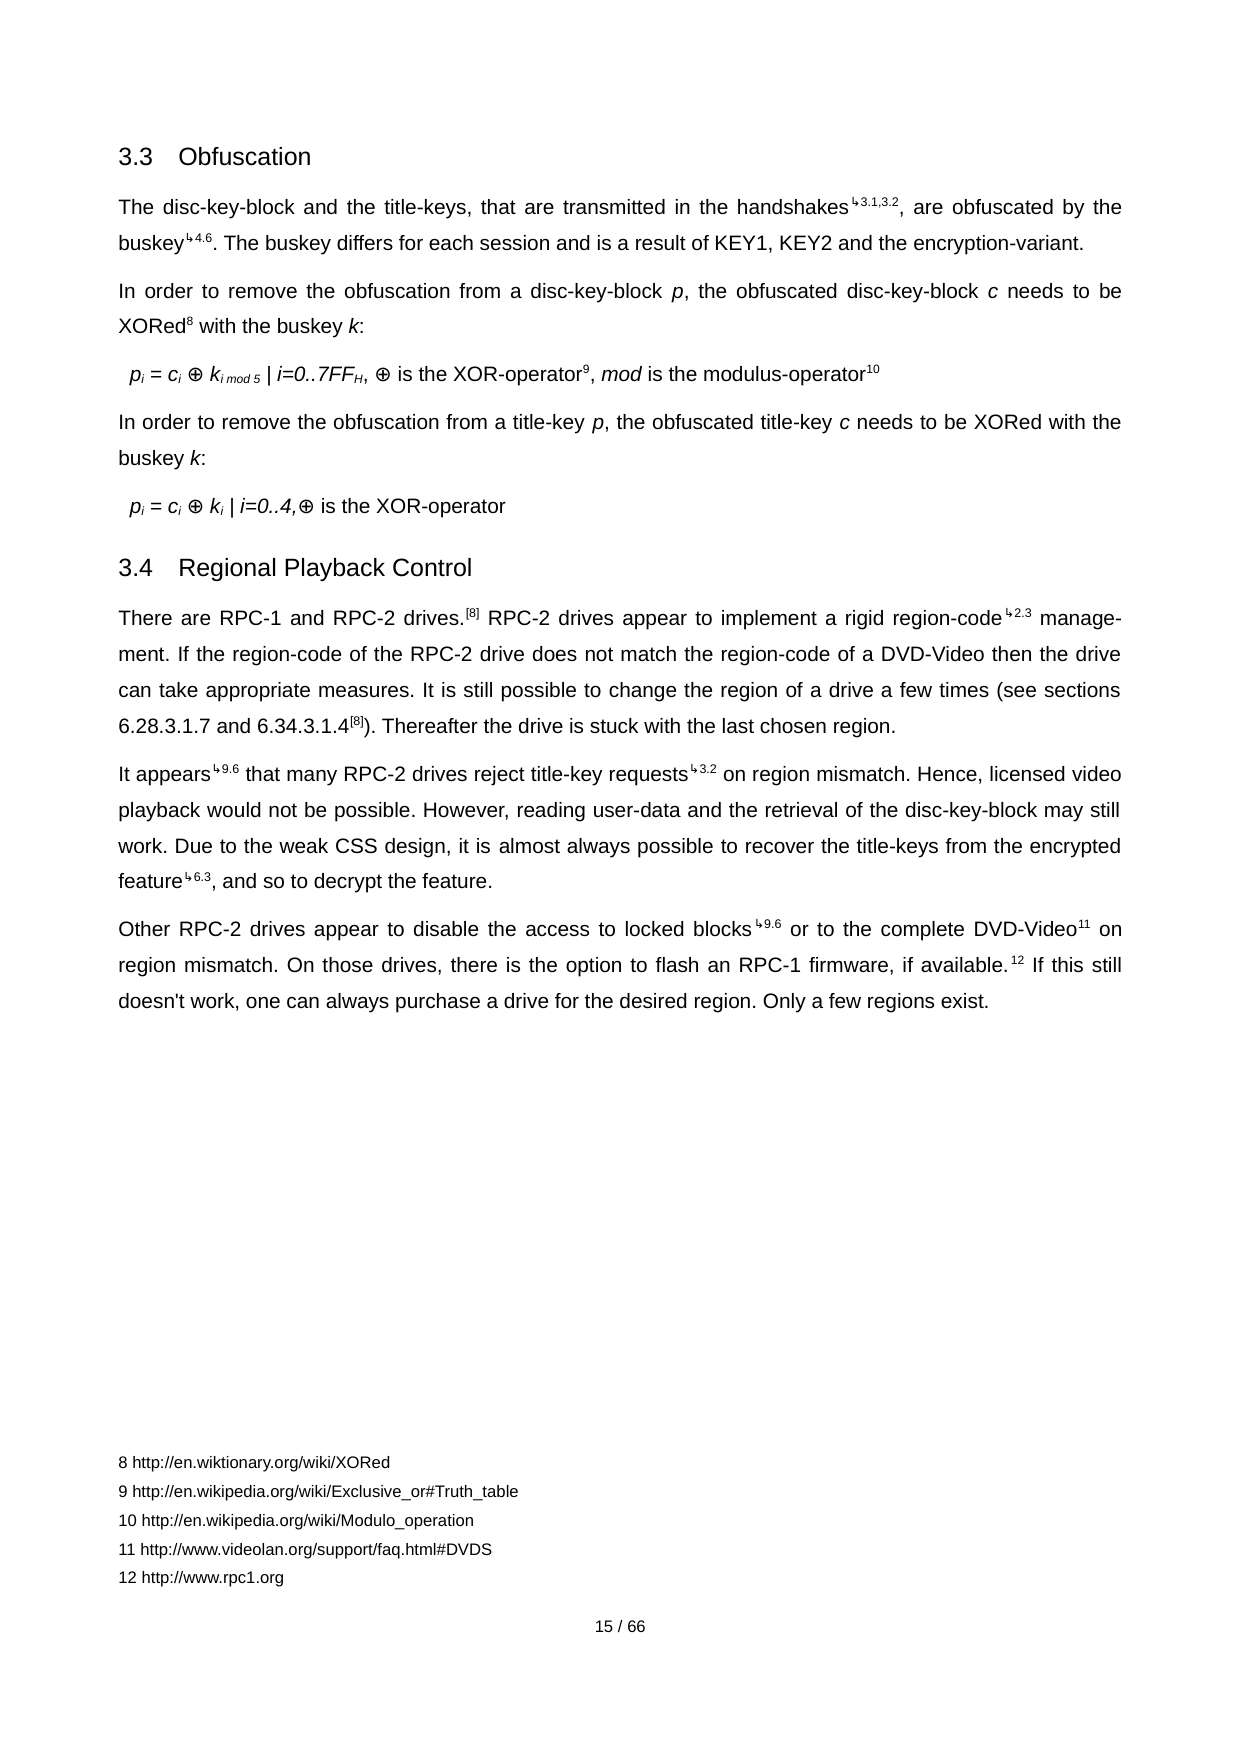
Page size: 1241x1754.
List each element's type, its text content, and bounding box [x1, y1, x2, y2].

text There are RPC-1 and RPC-2 drives.[8] RPC-2 drives appear to implement a rigid region-code↳2.3 manage­ment. If the region-code of the RPC-2 drive does not match the region-code of a DVD-Video then the drive can take appropriate measures. It is still possible to change the region of a drive a few times (see sections 6.28.3.1.7 and 6.34.3.1.4[8]). Thereafter the drive is stuck with the last chosen region. [118, 606, 1122, 738]
text http://en.wikipedia.org/wiki/Exclusive_or#Truth_table [118, 1482, 1122, 1501]
text http://www.rpc1.org [118, 1568, 1122, 1587]
text http://en.wiktionary.org/wiki/XORed [118, 1453, 1122, 1472]
text http://en.wikipedia.org/wiki/Modulo_operation [118, 1511, 1122, 1530]
subtitle Obfuscation [118, 142, 1122, 171]
text http://www.videolan.org/support/faq.html#DVDS [118, 1539, 1122, 1558]
text The disc-key-block and the title-keys, that are transmitted in the handshakes↳3.1,3.2, are obfuscated by the buskey↳4.6. The buskey differs for each session and is a result of KEY1, KEY2 and the encryption-variant. [118, 195, 1122, 255]
text pi = ci ⊕ ki | i=0..4,⊕ is the XOR-operator [118, 493, 1122, 517]
subtitle Regional Playback Control [118, 553, 1122, 582]
text In order to remove the obfuscation from a title-key p, the obfuscated title-key c needs to be XORed with the buskey k: [118, 410, 1122, 470]
text pi = ci ⊕ ki mod 5 | i=0..7FFH, ⊕ is the XOR-operator, mod is the modulus-operator [118, 362, 1122, 386]
text Other RPC-2 drives appear to disable the access to locked blocks↳9.6 or to the complete DVD-Video on region mismatch. On those drives, there is the option to flash an RPC-1 firmware, if available. If this still doesn't work, one can always purchase a drive for the desired region. Only a few regions exist. [118, 917, 1122, 1013]
text It appears↳9.6 that many RPC-2 drives reject title-key requests↳3.2 on region mismatch. Hence, licensed video playback would not be possible. However, reading user-data and the retrieval of the disc-key-block may still work. Due to the weak CSS design, it is almost always possible to recover the title-keys from the encrypted feature↳6.3, and so to decrypt the feature. [118, 762, 1122, 893]
text In order to remove the obfuscation from a disc-key-block p, the obfuscated disc-key-block c needs to be XORed with the buskey k: [118, 278, 1122, 338]
